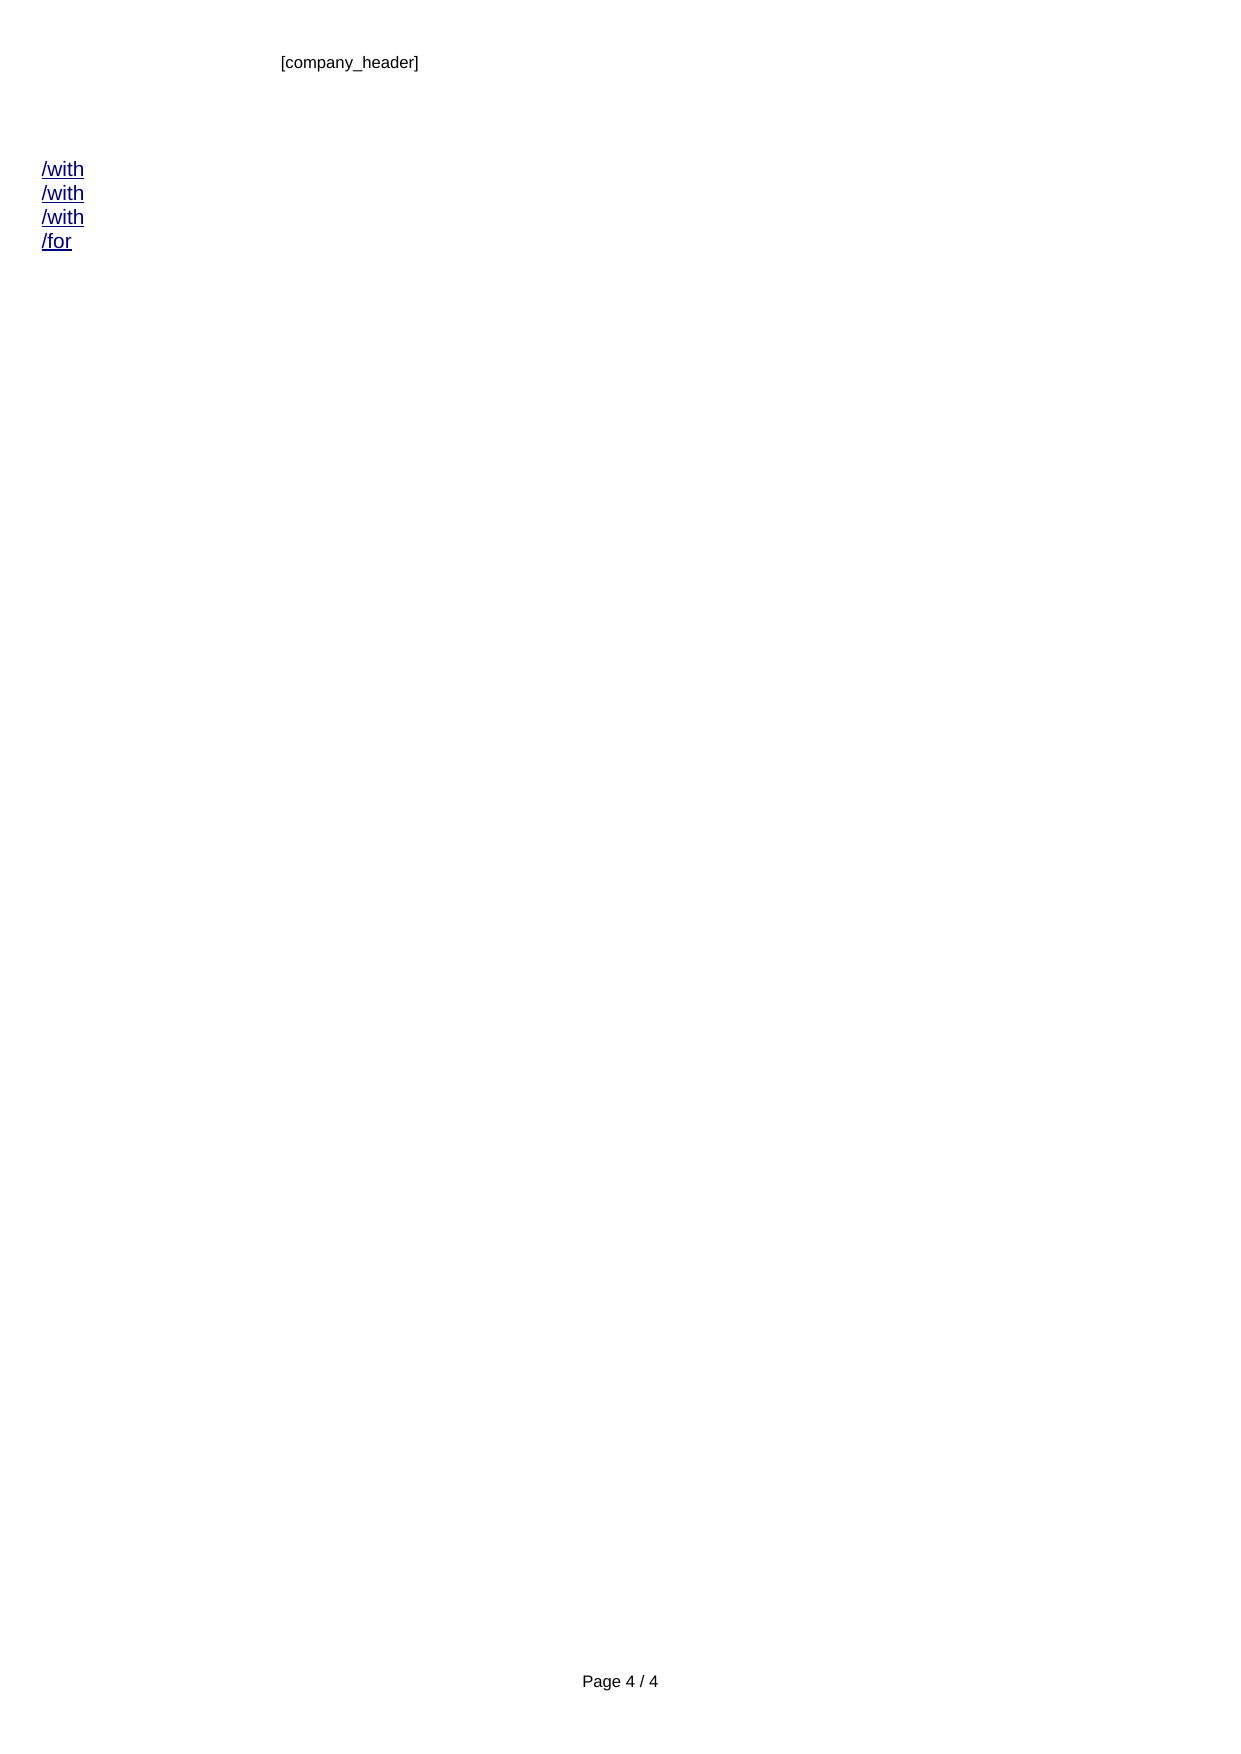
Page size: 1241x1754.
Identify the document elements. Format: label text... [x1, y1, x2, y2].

text /for [41, 228, 1199, 252]
text /with [41, 157, 1199, 181]
text /with [41, 204, 1199, 228]
text /with [41, 181, 1199, 204]
